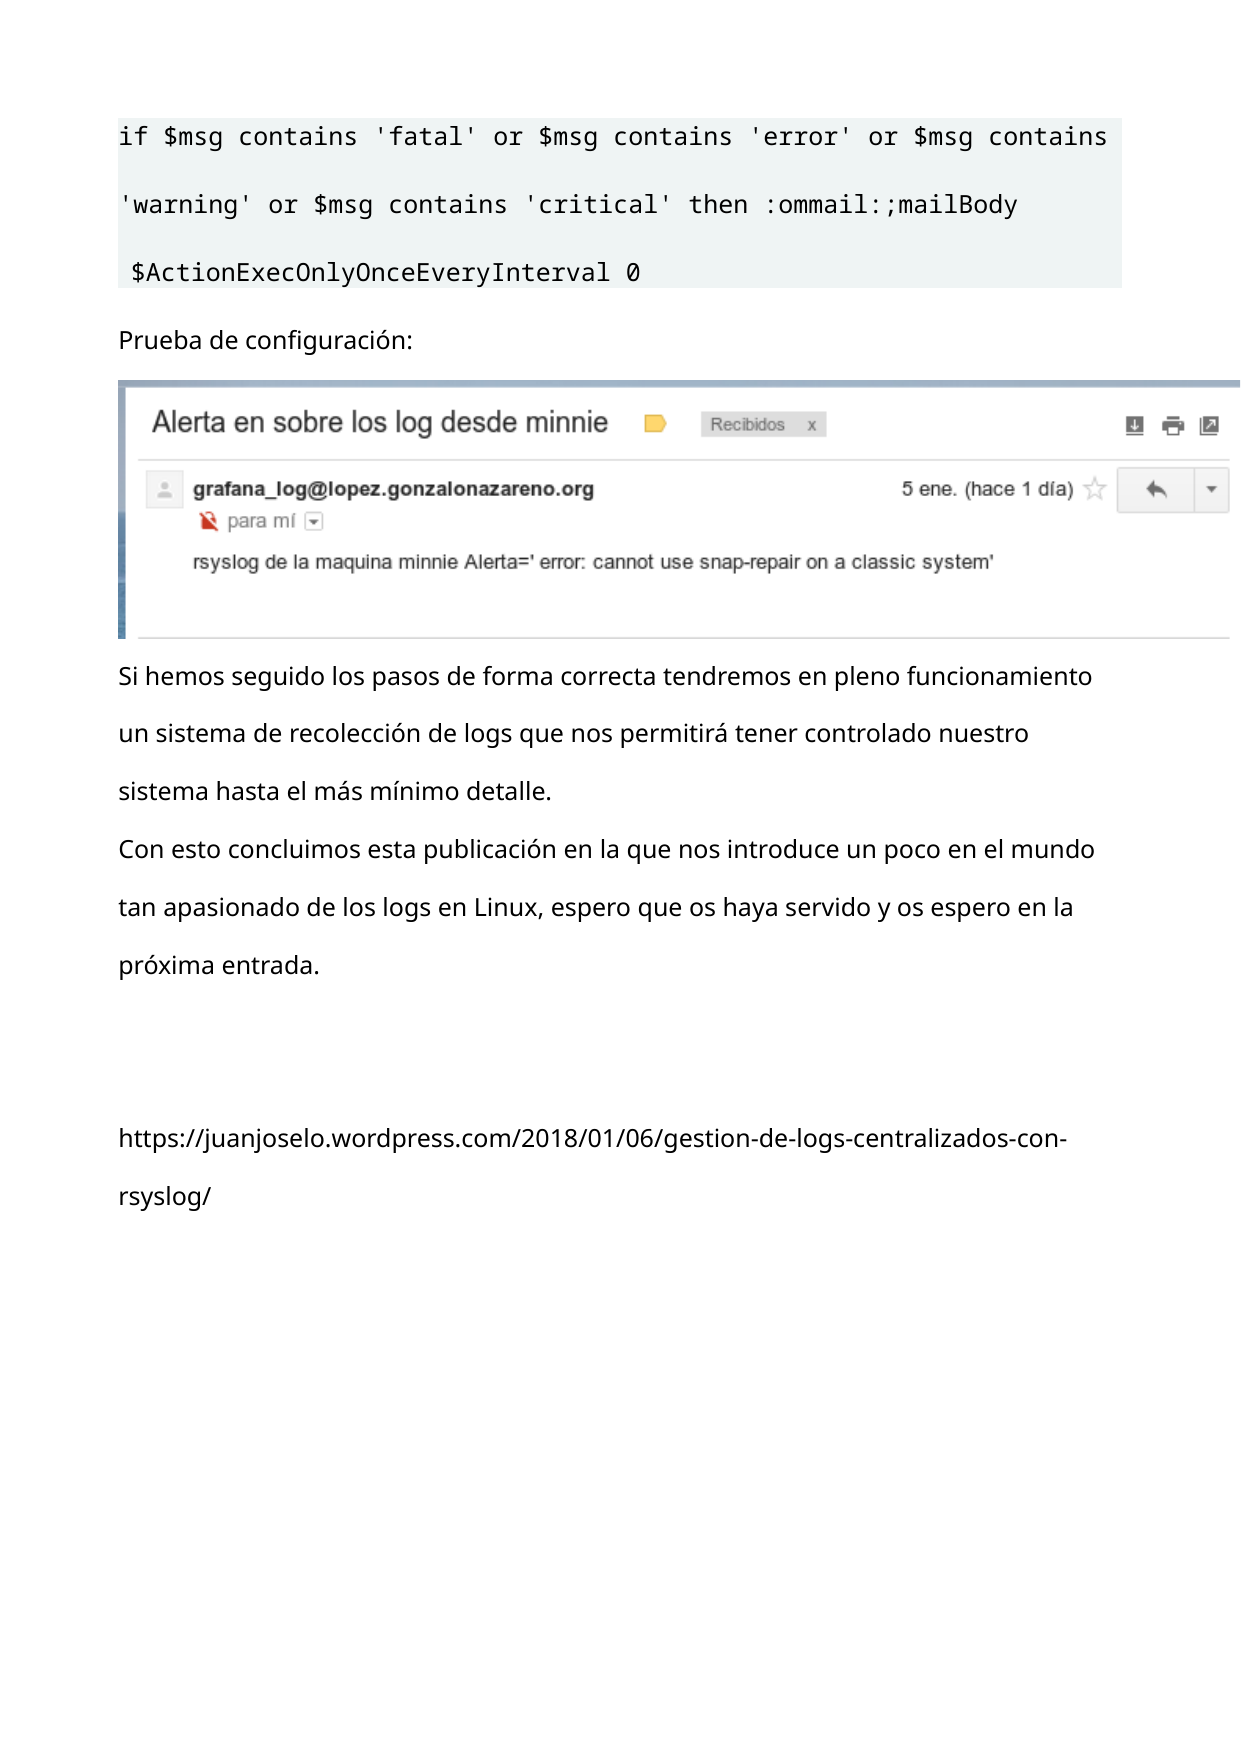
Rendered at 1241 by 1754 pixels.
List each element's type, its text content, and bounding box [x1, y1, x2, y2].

text $ActionExecOnlyOnceEveryInterval 0 [118, 254, 1122, 288]
text Si hemos seguido los pasos de forma correcta tendremos en pleno funcionamiento un sistema de recolección de logs que nos permitirá tener controlado nuestro sistema hasta el más mínimo detalle. [118, 658, 1122, 808]
text if $msg contains 'fatal' or $msg contains 'error' or $msg contains 'warning' or $msg contains 'critical' then :ommail:;mailBody [118, 118, 1122, 220]
text Con esto concluimos esta publicación en la que nos introduce un poco en el mundo tan apasionado de los logs en Linux, espero que os haya servido y os espero en la próxima entrada. [118, 832, 1122, 1039]
text https://juanjoselo.wordpress.com/2018/01/06/gestion-de-logs-centralizados-con-rsyslog/ [118, 1121, 1122, 1213]
picture [118, 380, 1241, 639]
text Prueba de configuración: [118, 322, 1122, 357]
